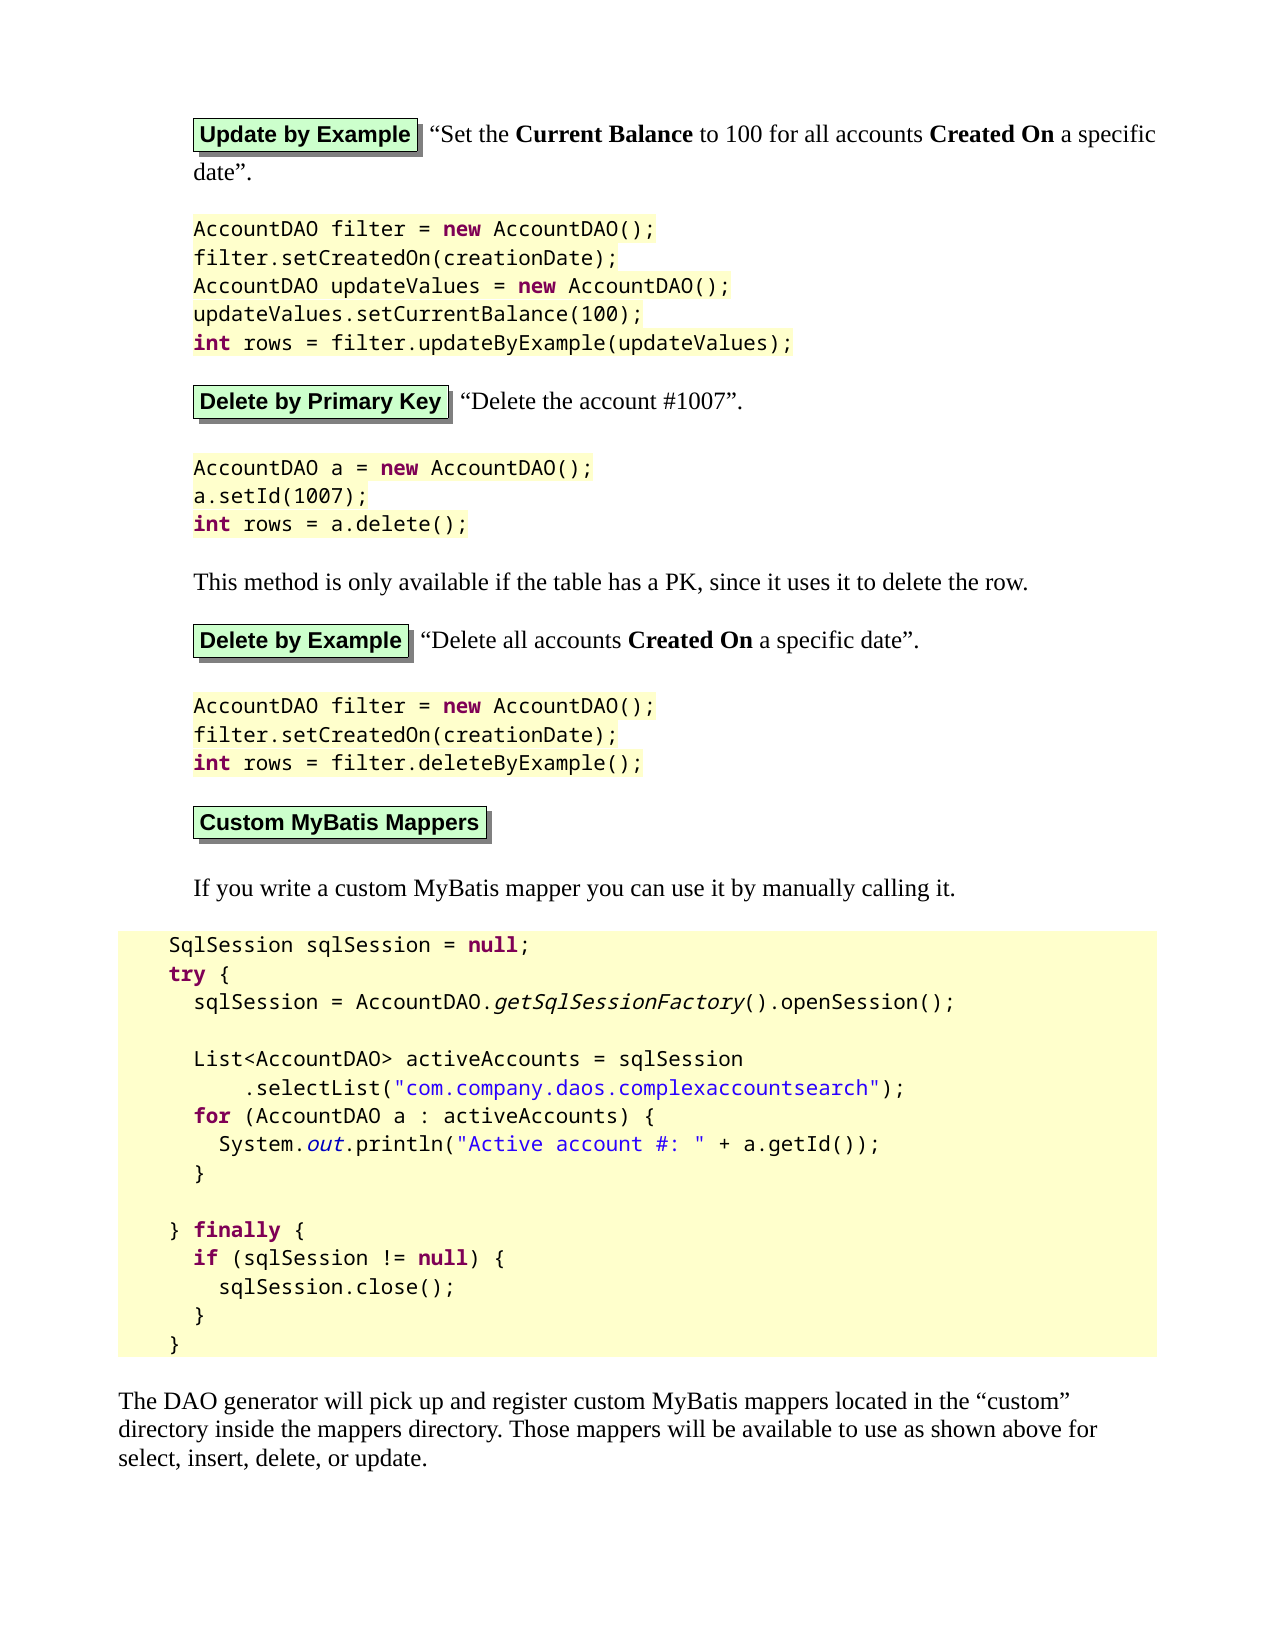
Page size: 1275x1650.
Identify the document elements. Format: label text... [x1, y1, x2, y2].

text List<AccountDAO> activeAccounts = sqlSession [118, 1044, 1157, 1073]
text } [118, 1158, 1157, 1186]
text SqlSession sqlSession = null; [118, 931, 1157, 959]
text sqlSession.close(); [118, 1272, 1157, 1300]
text int rows = filter.updateByExample(updateValues); [193, 328, 1157, 356]
text try { [118, 959, 1157, 987]
text .selectList("com.company.daos.complexaccountsearch"); [118, 1073, 1157, 1101]
text AccountDAO a = new AccountDAO(); [193, 453, 1157, 481]
text for (AccountDAO a : activeAccounts) { [118, 1101, 1157, 1129]
text int rows = filter.deleteByExample(); [193, 748, 1157, 777]
text filter.setCreatedOn(creationDate); [193, 243, 1157, 271]
text Update by Example “Set the Current Balance to 100 for all accounts Created On a specific date”. [193, 118, 1157, 186]
text The DAO generator will pick up and register custom MyBatis mappers located in the “custom” directory inside the mappers directory. Those mappers will be available to use as shown above for select, insert, delete, or update. [118, 1386, 1157, 1472]
text int rows = a.delete(); [193, 509, 1157, 538]
text This method is only available if the table has a PK, since it uses it to delete the row. [193, 567, 1157, 595]
text AccountDAO filter = new AccountDAO(); [193, 214, 1157, 243]
text AccountDAO updateValues = new AccountDAO(); [193, 271, 1157, 299]
text Delete by Primary Key “Delete the account #1007”. [449, 385, 1157, 424]
text } finally { [118, 1215, 1157, 1243]
text } [118, 1329, 1157, 1357]
text updateValues.setCurrentBalance(100); [193, 299, 1157, 328]
text sqlSession = AccountDAO.getSqlSessionFactory().openSession(); [118, 987, 1157, 1016]
text System.out.println("Active account #: " + a.getId()); [118, 1129, 1157, 1158]
text } [118, 1300, 1157, 1329]
text If you write a custom MyBatis mapper you can use it by manually calling it. [193, 873, 1157, 902]
text if (sqlSession != null) { [118, 1243, 1157, 1272]
text a.setId(1007); [193, 481, 1157, 509]
text Custom MyBatis Mappers [487, 806, 1157, 844]
text Delete by Example “Delete all accounts Created On a specific date”. [409, 624, 1157, 663]
text filter.setCreatedOn(creationDate); [193, 720, 1157, 748]
text AccountDAO filter = new AccountDAO(); [193, 692, 1157, 720]
